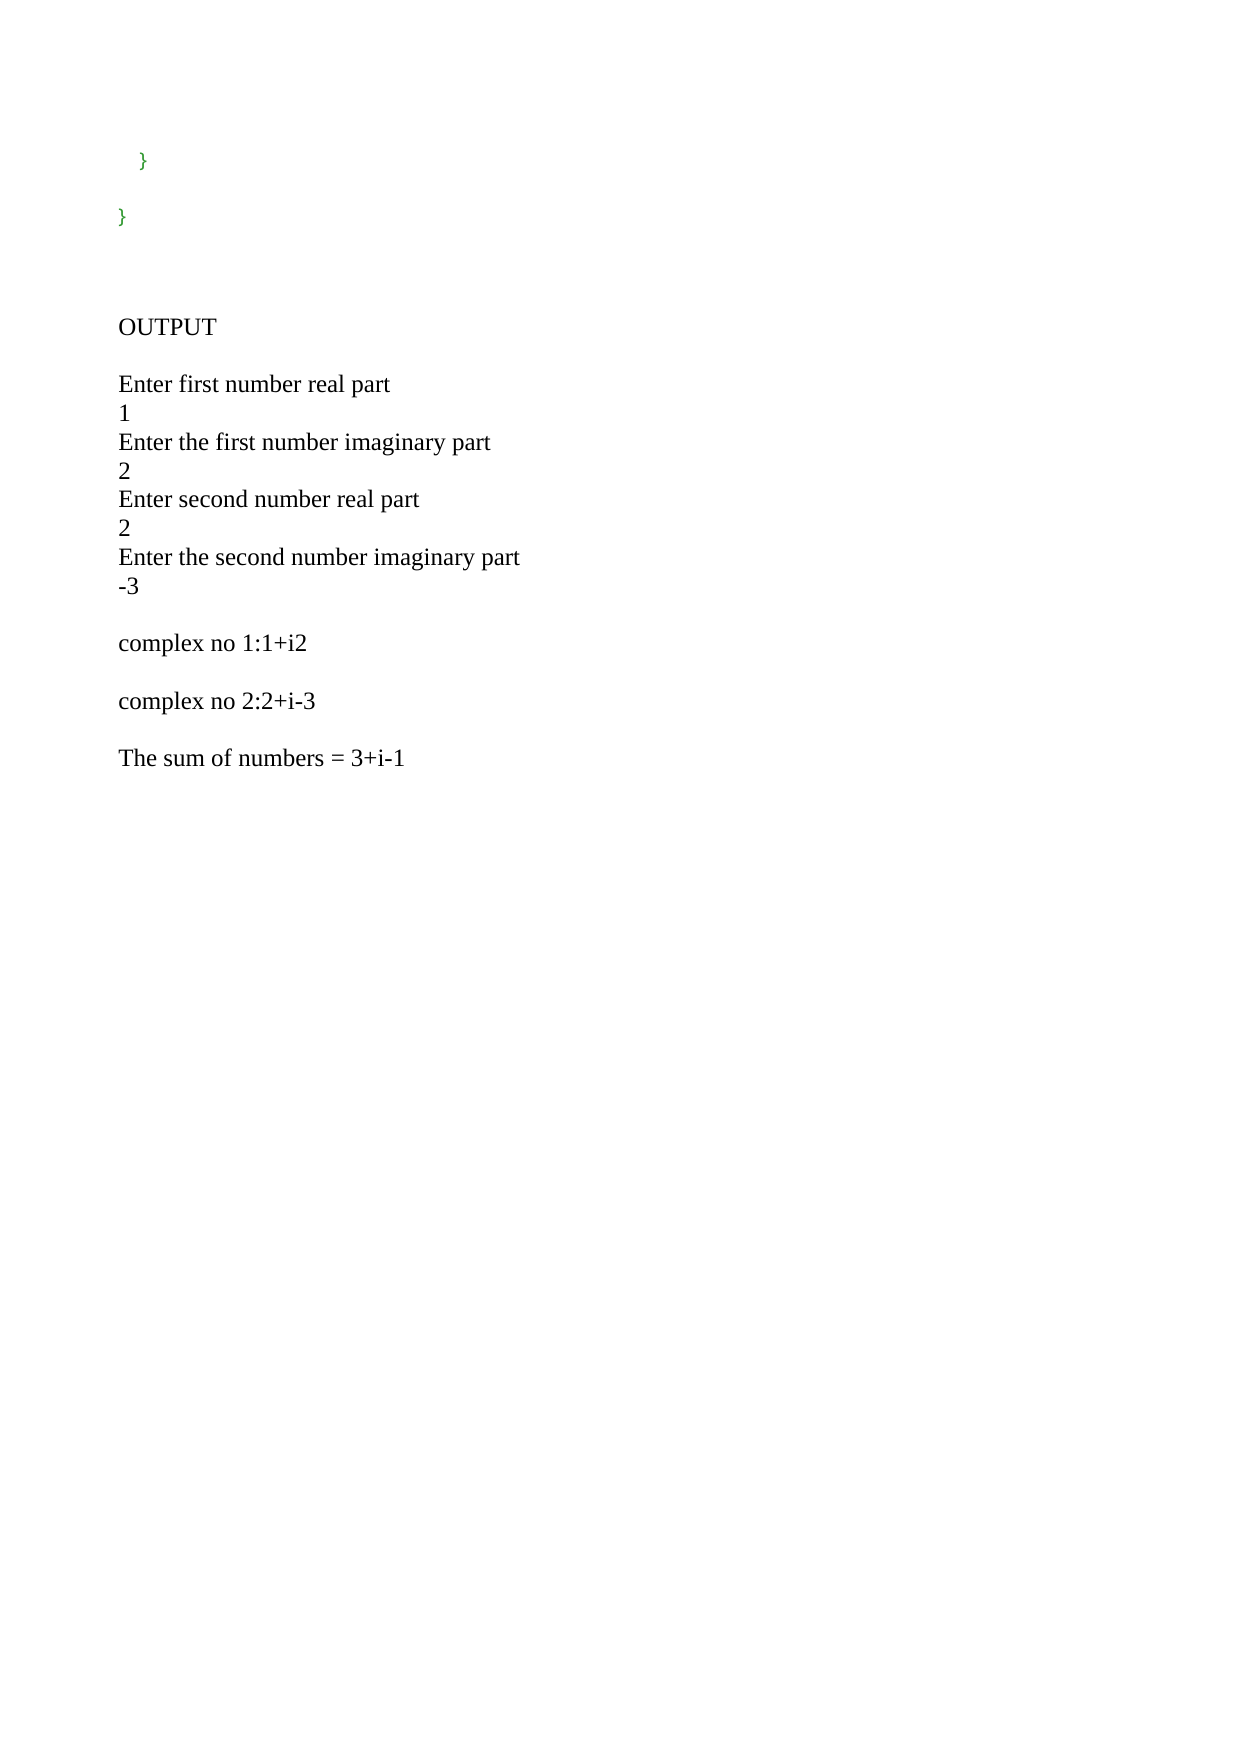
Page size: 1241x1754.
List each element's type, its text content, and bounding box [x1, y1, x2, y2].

text 1 [118, 398, 1122, 427]
text complex no 2:2+i-3 [118, 686, 1122, 714]
text OUTPUT [118, 312, 1122, 341]
text -3 [118, 571, 1122, 599]
text The sum of numbers = 3+i-1 [118, 743, 1122, 772]
text Enter first number real part [118, 369, 1122, 398]
text Enter the second number imaginary part [118, 542, 1122, 571]
text } [118, 146, 1122, 173]
text Enter the first number imaginary part [118, 427, 1122, 456]
text Enter second number real part [118, 484, 1122, 513]
text } [118, 201, 1122, 229]
text complex no 1:1+i2 [118, 628, 1122, 657]
text 2 [118, 456, 1122, 484]
text 2 [118, 513, 1122, 542]
